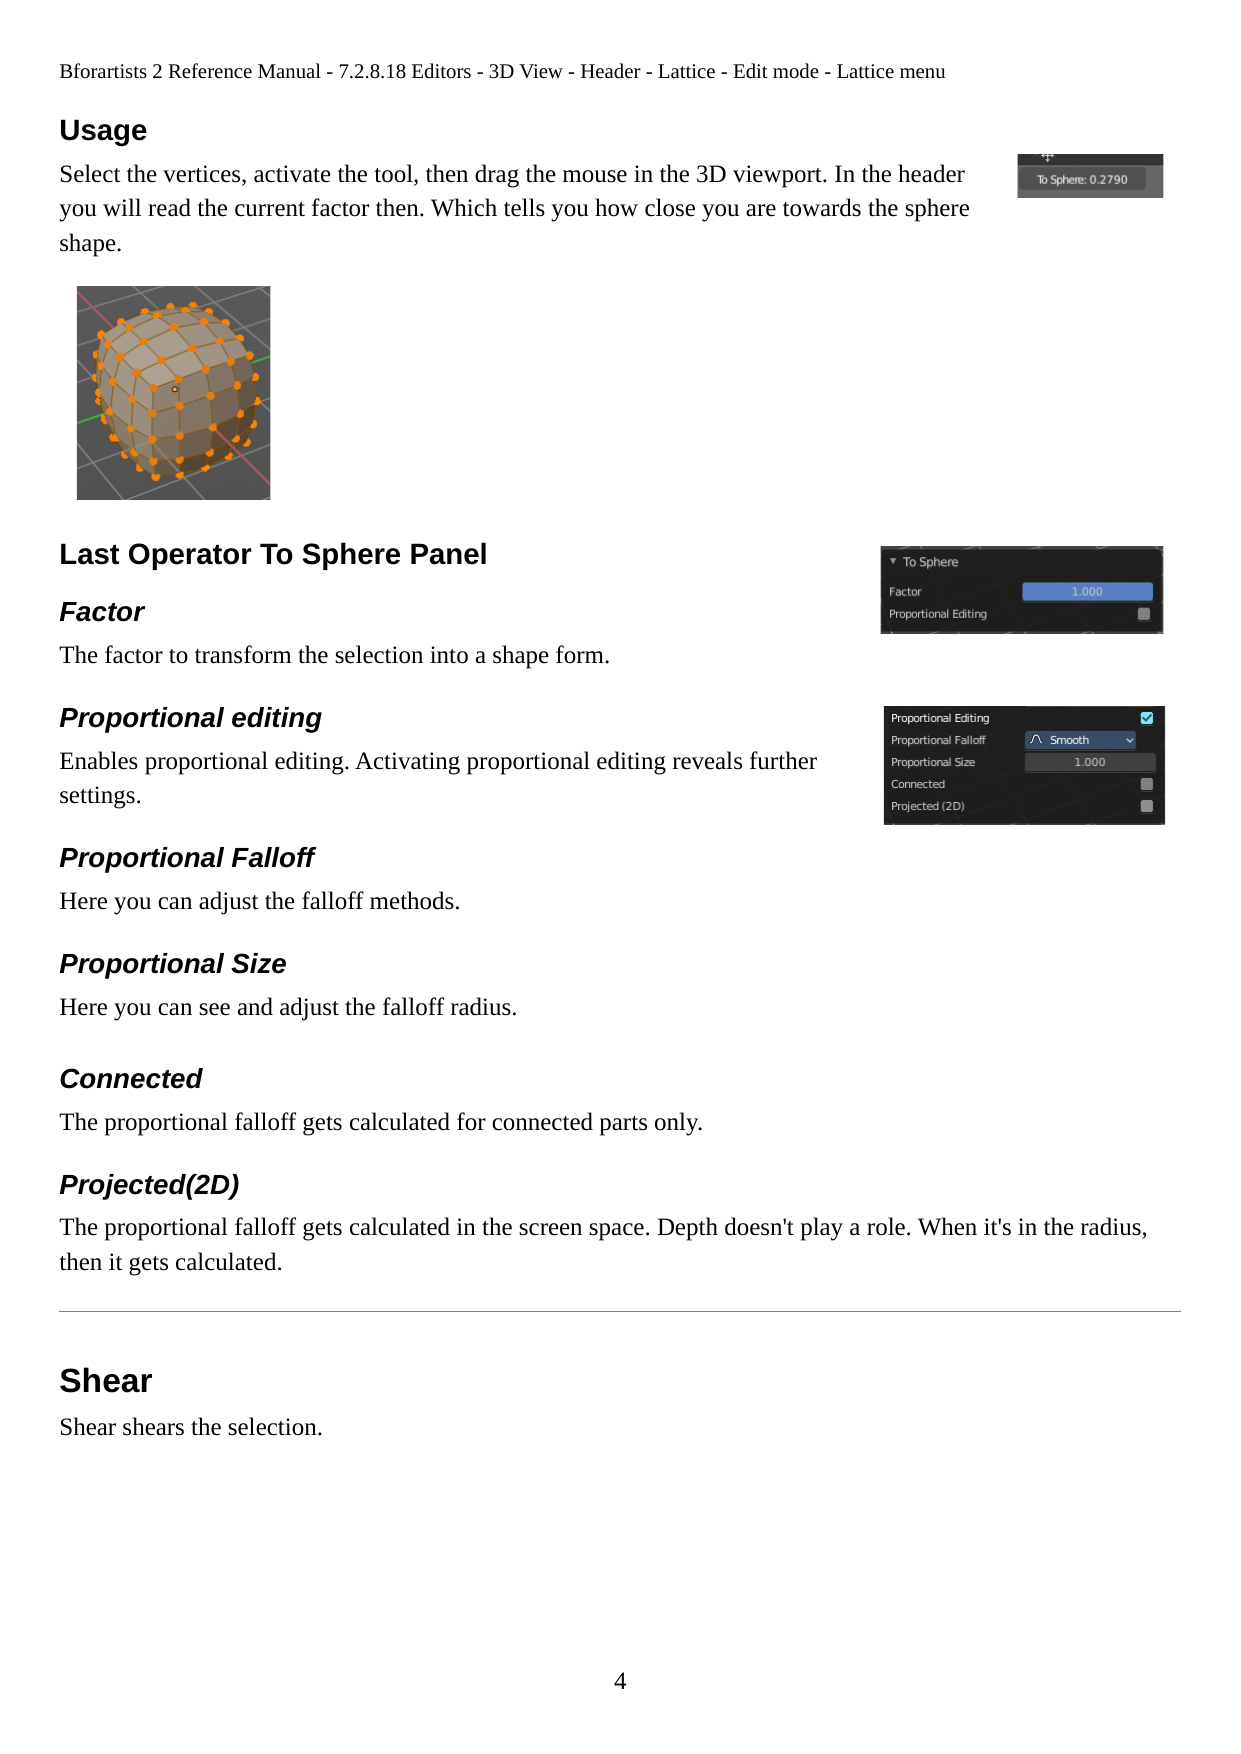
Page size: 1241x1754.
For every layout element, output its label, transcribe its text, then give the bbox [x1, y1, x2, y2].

text The proportional falloff gets calculated in the screen space. Depth doesn't play a role. When it's in the radius, then it gets calculated. [59, 1212, 1181, 1276]
text Shear shears the selection. [59, 1412, 1181, 1441]
subtitle Shear [59, 1361, 1181, 1400]
subtitle Projected(2D) [59, 1168, 1181, 1200]
picture [883, 706, 1166, 825]
text The proportional falloff gets calculated for connected parts only. [59, 1107, 1181, 1135]
subtitle Proportional Size [59, 948, 1181, 980]
subtitle Proportional editing [59, 701, 1181, 733]
subtitle Connected [59, 1062, 1181, 1094]
text Select the vertices, activate the tool, then drag the mouse in the 3D viewport. In the header you will read the current factor then. Which tells you how close you are towards the sphere shape. [59, 159, 1181, 257]
subtitle Last Operator To Sphere Panel [59, 537, 1181, 571]
text Here you can adjust the falloff methods. [59, 886, 1181, 915]
text Enables proportional editing. Activating proportional editing reveals further settings. [59, 746, 883, 809]
subtitle Proportional Falloff [59, 842, 1181, 874]
text The factor to transform the selection into a shape form. [59, 640, 1181, 669]
subtitle Factor [59, 596, 880, 627]
subtitle [1164, 596, 1181, 627]
text Here you can see and adjust the falloff radius. [59, 992, 1181, 1021]
picture [880, 546, 1164, 634]
subtitle Usage [59, 113, 1181, 146]
picture [76, 286, 271, 500]
picture [1017, 154, 1164, 198]
